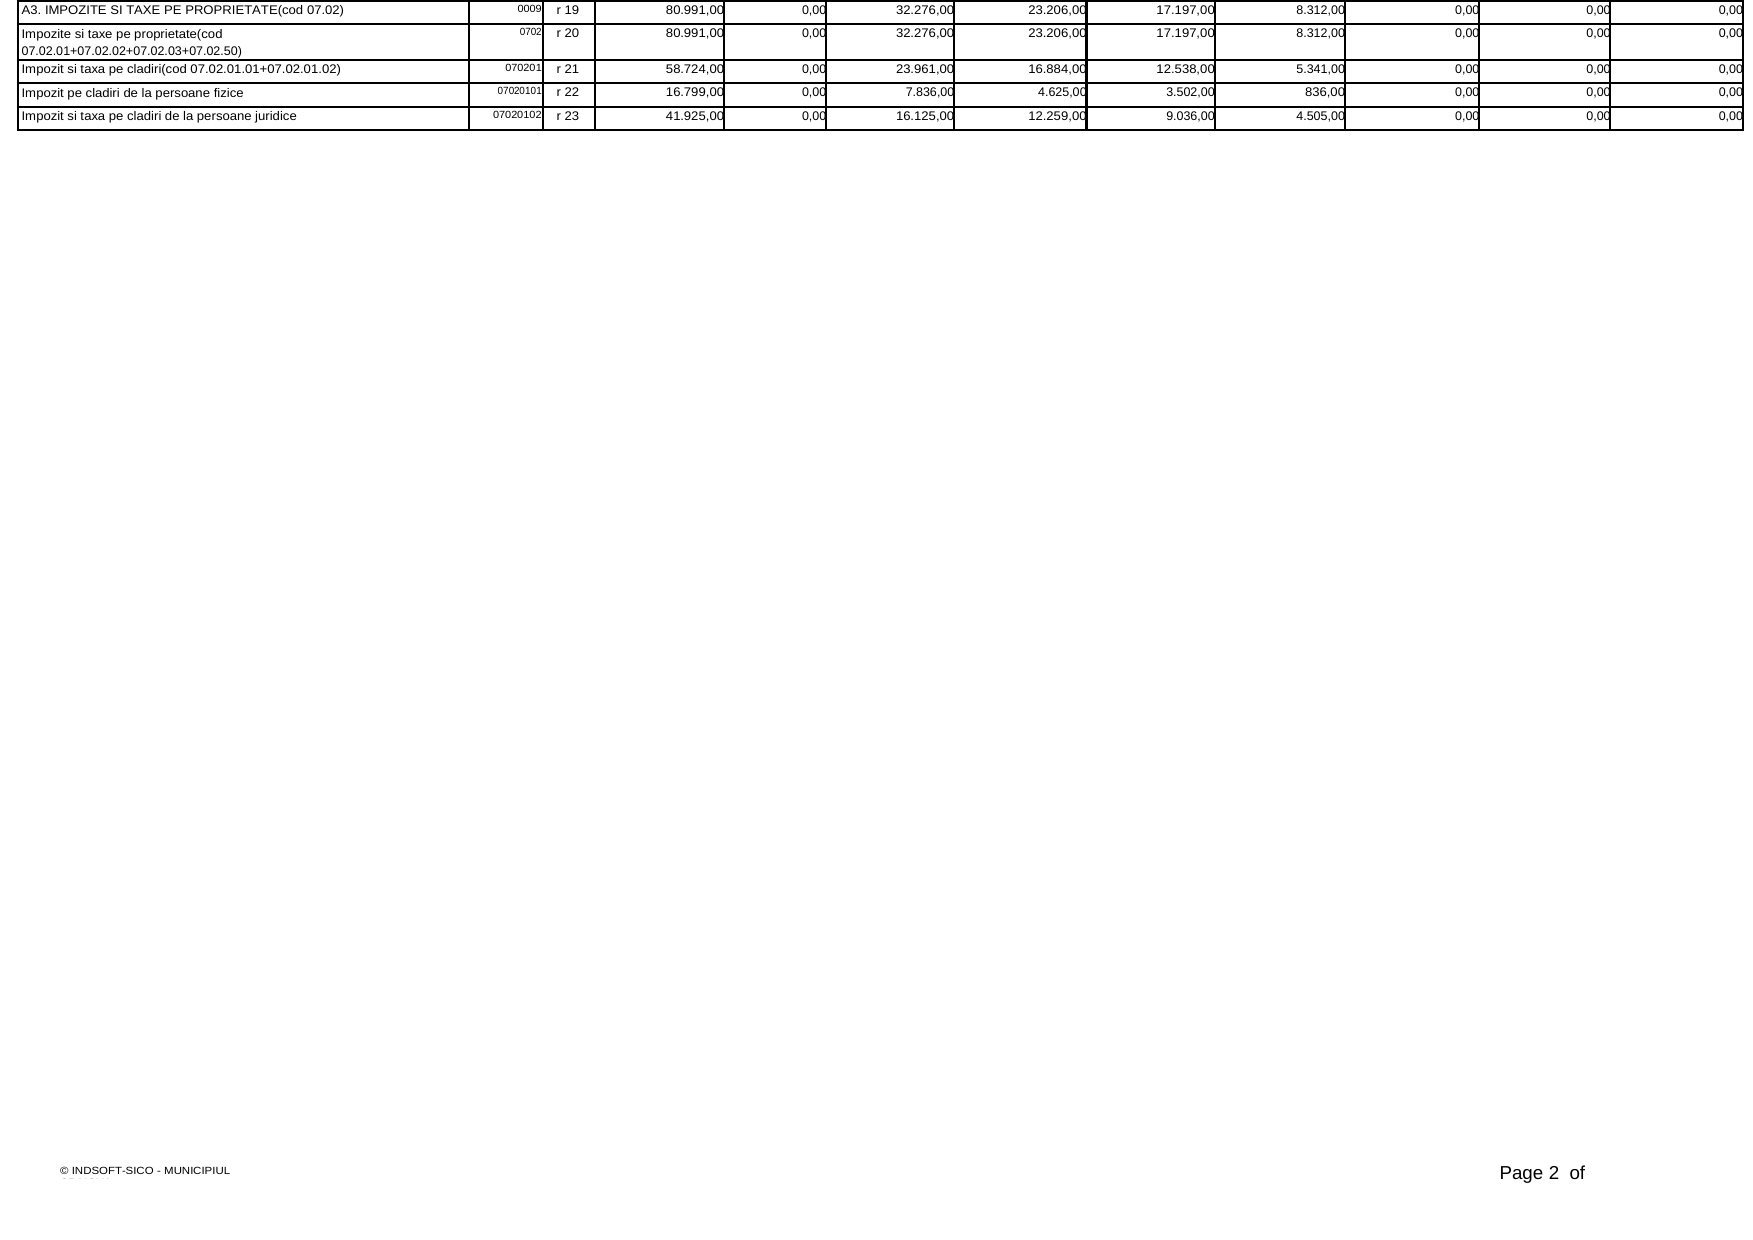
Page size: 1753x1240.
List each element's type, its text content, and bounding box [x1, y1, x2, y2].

table_cell r 22 [544, 84, 594, 106]
table_cell r 23 [544, 108, 594, 129]
table_cell Impozit pe cladiri de la persoane fizice [19, 84, 468, 106]
table_cell 16.799,00 [596, 84, 723, 106]
table_cell 8.312,00 [1216, 2, 1344, 23]
table_cell 12.259,00 [955, 108, 1085, 129]
table_cell 7.836,00 [827, 84, 953, 106]
table_cell 4.625,00 [955, 84, 1085, 106]
table_cell 0,00 [1611, 108, 1742, 129]
table_cell 41.925,00 [596, 108, 723, 129]
table_cell 0,00 [725, 84, 825, 106]
table_cell 0,00 [1480, 25, 1609, 59]
table_cell r 20 [544, 25, 594, 59]
table_cell 0,00 [1611, 25, 1742, 59]
table_cell 16.125,00 [827, 108, 953, 129]
table_cell 58.724,00 [596, 61, 723, 82]
table_cell 0702 [470, 25, 542, 59]
table_cell 0,00 [1611, 84, 1742, 106]
table_cell 0,00 [1346, 84, 1478, 106]
table_cell 0,00 [1480, 61, 1609, 82]
table_cell 0,00 [1346, 2, 1478, 23]
table_cell 0,00 [1480, 108, 1609, 129]
table_cell 80.991,00 [596, 25, 723, 59]
table_cell 0,00 [1611, 2, 1742, 23]
table_cell 23.961,00 [827, 61, 953, 82]
table_cell 0,00 [1346, 108, 1478, 129]
table_cell r 19 [544, 2, 594, 23]
table_cell 80.991,00 [596, 2, 723, 23]
table_cell 17.197,00 [1088, 25, 1214, 59]
table_cell 17.197,00 [1088, 2, 1214, 23]
table_cell 23.206,00 [955, 2, 1085, 23]
table_cell 07020101 [470, 84, 542, 106]
table_cell 8.312,00 [1216, 25, 1344, 59]
table_cell 32.276,00 [827, 25, 953, 59]
table_cell 5.341,00 [1216, 61, 1344, 82]
table_cell 0,00 [725, 25, 825, 59]
table_cell 0,00 [1480, 84, 1609, 106]
table_cell 0009 [470, 2, 542, 23]
table_cell 32.276,00 [827, 2, 953, 23]
table_cell 0,00 [725, 108, 825, 129]
table_cell 070201 [470, 61, 542, 82]
table_cell 4.505,00 [1216, 108, 1344, 129]
table_cell 12.538,00 [1088, 61, 1214, 82]
table_cell 0,00 [725, 61, 825, 82]
table_cell 07020102 [470, 108, 542, 129]
table_cell 0,00 [1611, 61, 1742, 82]
table_cell 16.884,00 [955, 61, 1085, 82]
table_cell A3. IMPOZITE SI TAXE PE PROPRIETATE(cod 07.02) [19, 2, 468, 23]
table_cell 0,00 [1480, 2, 1609, 23]
table_cell Impozite si taxe pe proprietate(cod 07.02.01+07.02.02+07.02.03+07.02.50) [19, 25, 468, 59]
table_cell 0,00 [1346, 25, 1478, 59]
table_cell 9.036,00 [1088, 108, 1214, 129]
table_cell 3.502,00 [1088, 84, 1214, 106]
table_cell Impozit si taxa pe cladiri de la persoane juridice [19, 108, 468, 129]
table_cell 836,00 [1216, 84, 1344, 106]
table_cell Impozit si taxa pe cladiri(cod 07.02.01.01+07.02.01.02) [19, 61, 468, 82]
table_cell 0,00 [725, 2, 825, 23]
table_cell r 21 [544, 61, 594, 82]
table_cell 0,00 [1346, 61, 1478, 82]
table_cell 23.206,00 [955, 25, 1085, 59]
